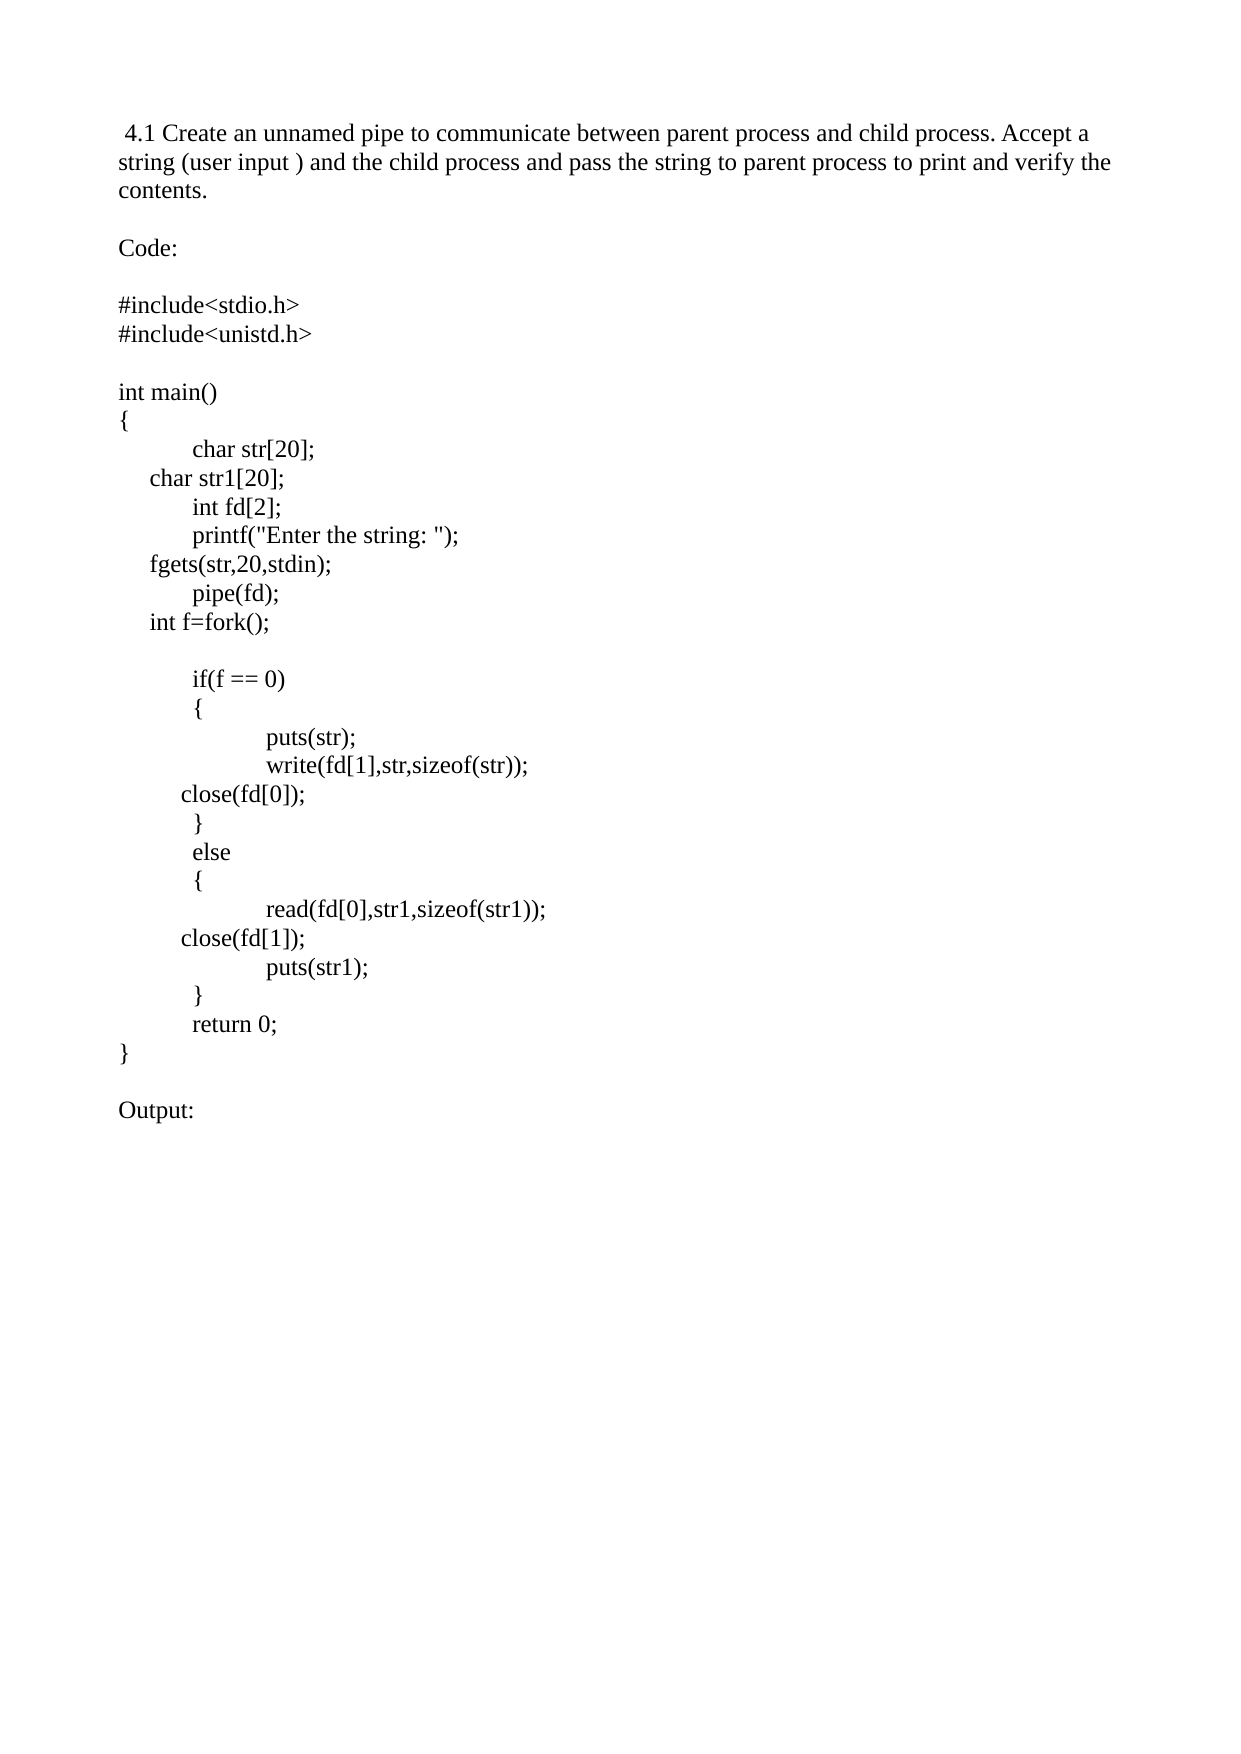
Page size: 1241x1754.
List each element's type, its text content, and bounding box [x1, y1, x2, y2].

text fgets(str,20,stdin); [118, 549, 1122, 578]
text #include<unistd.h> [118, 319, 1122, 348]
text int main() [118, 377, 1122, 406]
text if(f == 0) [118, 664, 1122, 693]
text 4.1 Create an unnamed pipe to communicate between parent process and child process. Accept a string (user input ) and the child process and pass the string to parent process to print and verify the contents. [118, 118, 1122, 204]
text write(fd[1],str,sizeof(str)); [118, 751, 1122, 779]
text else [118, 837, 1122, 866]
text } [118, 808, 1122, 837]
text char str1[20]; [118, 463, 1122, 492]
text { [118, 406, 1122, 434]
text close(fd[1]); [118, 923, 1122, 952]
text int fd[2]; [118, 492, 1122, 521]
text char str[20]; [118, 434, 1122, 463]
text read(fd[0],str1,sizeof(str1)); [118, 894, 1122, 923]
text pipe(fd); [118, 578, 1122, 607]
text } [118, 981, 1122, 1009]
text } [118, 1038, 1122, 1067]
text { [118, 866, 1122, 894]
text return 0; [118, 1009, 1122, 1038]
text Output: [118, 1096, 1122, 1124]
text Code: [118, 233, 1122, 262]
text puts(str1); [118, 952, 1122, 981]
text puts(str); [118, 722, 1122, 751]
text close(fd[0]); [118, 779, 1122, 808]
text printf("Enter the string: "); [118, 521, 1122, 549]
text { [118, 693, 1122, 722]
text int f=fork(); [118, 607, 1122, 636]
text #include<stdio.h> [118, 291, 1122, 319]
